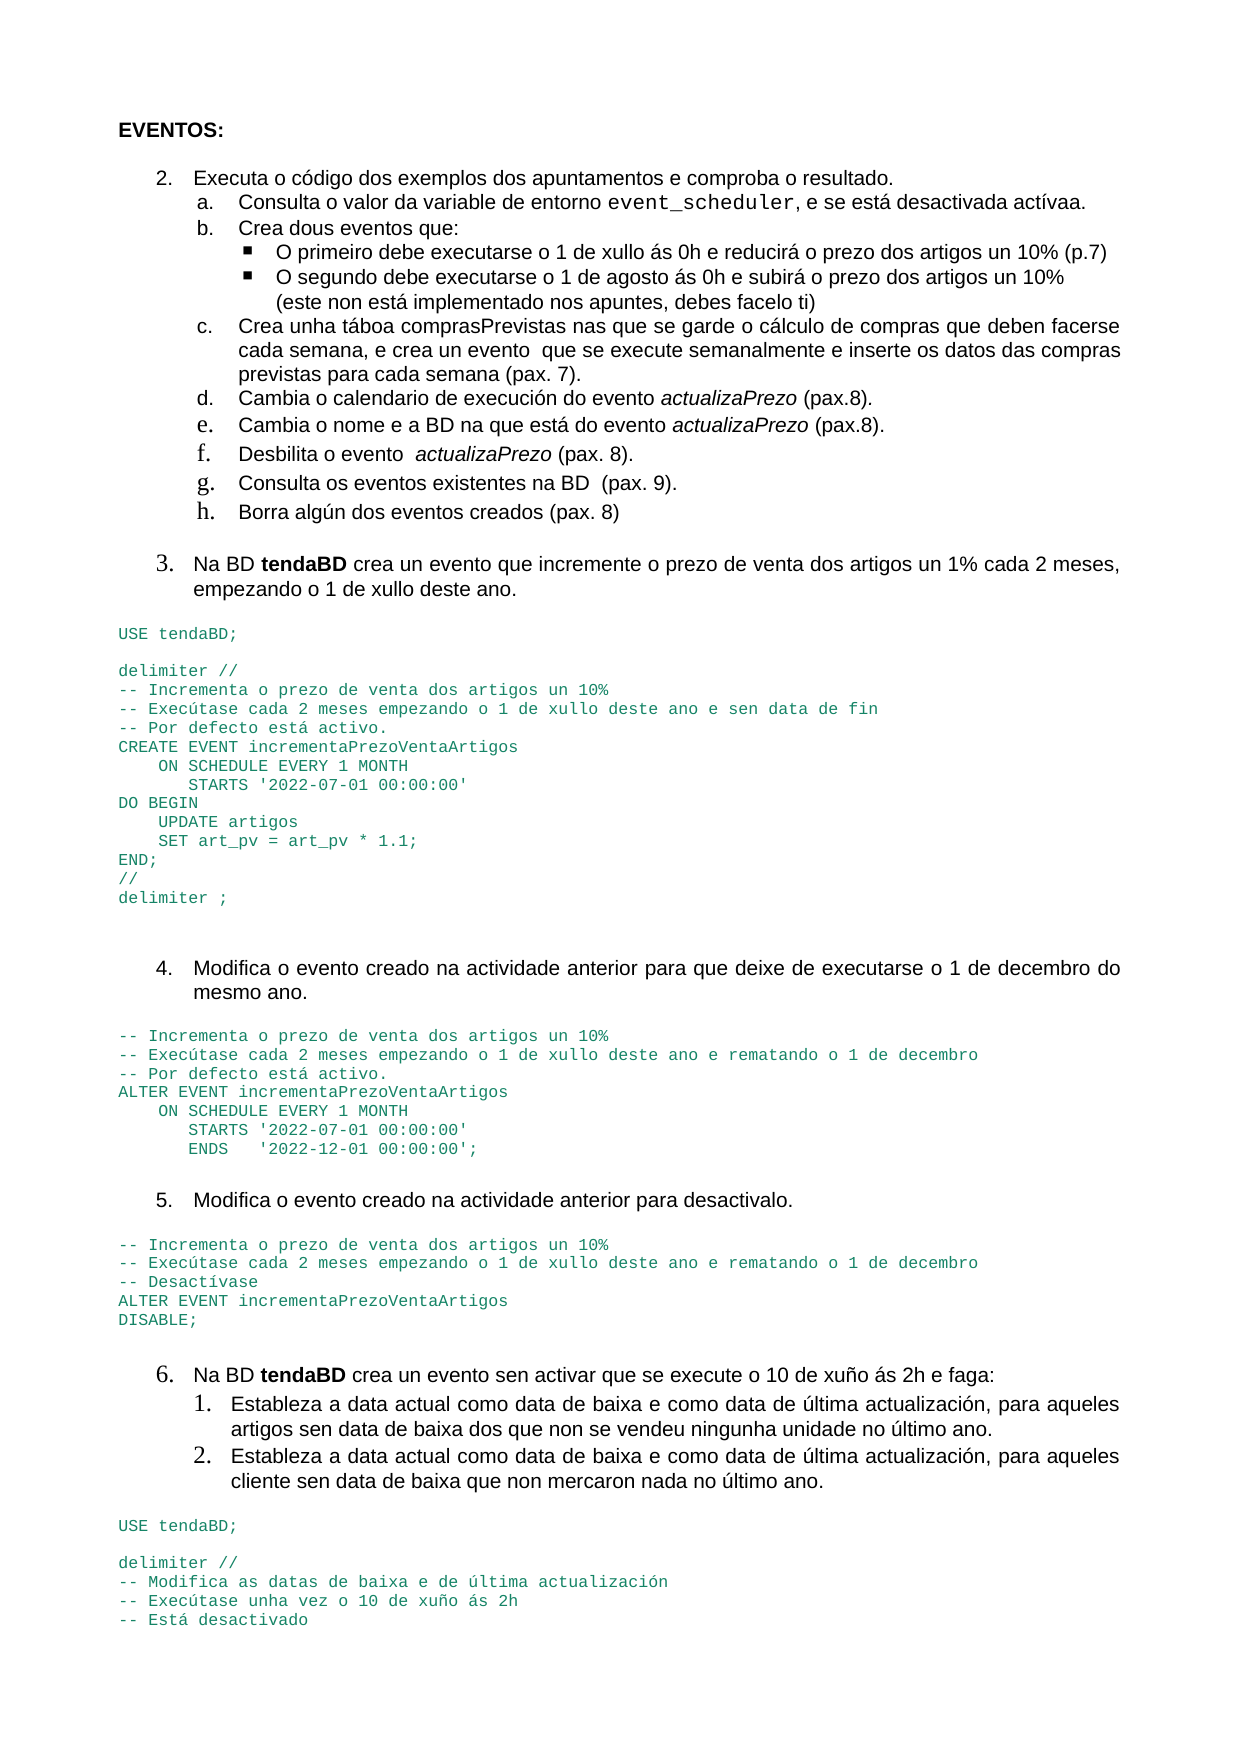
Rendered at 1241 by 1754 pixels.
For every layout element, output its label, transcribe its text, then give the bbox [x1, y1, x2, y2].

text ENDS '2022-12-01 00:00:00'; [118, 1141, 1122, 1188]
list Consulta o valor da variable de entorno event_scheduler, e se está desactivada actívaa. [197, 190, 1122, 216]
list Cambia o calendario de execución do evento actualizaPrezo (pax.8). [197, 386, 1122, 409]
text EVENTOS: [118, 118, 1122, 142]
list Estableza a data actual como data de baixa e como data de última actualización, para aqueles artigos sen data de baixa dos que non se vendeu ningunha unidade no último ano. [193, 1388, 1122, 1441]
list Modifica o evento creado na actividade anterior para que deixe de executarse o 1 de decembro do mesmo ano. [156, 956, 1122, 1003]
text STARTS '2022-07-01 00:00:00' [118, 1122, 1122, 1141]
list Estableza a data actual como data de baixa e como data de última actualización, para aqueles cliente sen data de baixa que non mercaron nada no último ano. [193, 1441, 1122, 1493]
list Consulta os eventos existentes na BD (pax. 9). [197, 467, 1122, 496]
list Crea unha táboa comprasPrevistas nas que se garde o cálculo de compras que deben facerse cada semana, e crea un evento que se execute semanalmente e inserte os datos das compras previstas para cada semana (pax. 7). [197, 314, 1122, 386]
list Modifica o evento creado na actividade anterior para desactivalo. [156, 1188, 1122, 1212]
text -- Execútase cada 2 meses empezando o 1 de xullo deste ano e rematando o 1 de decembro [118, 1255, 1122, 1274]
text -- Execútase cada 2 meses empezando o 1 de xullo deste ano e rematando o 1 de decembro [118, 1046, 1122, 1065]
list Desbilita o evento actualizaPrezo (pax. 8). [197, 438, 1122, 467]
text -- Incrementa o prezo de venta dos artigos un 10% [118, 1236, 1122, 1255]
list O segundo debe executarse o 1 de agosto ás 0h e subirá o prezo dos artigos un 10% [238, 265, 1122, 290]
text SET art_pv = art_pv * 1.1; END; // delimiter ; [118, 833, 1122, 956]
list Borra algún dos eventos creados (pax. 8) [197, 496, 1122, 524]
text -- Por defecto está activo. ALTER EVENT incrementaPrezoVentaArtigos ON SCHEDULE EVERY 1 MONTH [118, 1065, 1122, 1122]
list Na BD tendaBD crea un evento que incremente o prezo de venta dos artigos un 1% cada 2 meses, empezando o 1 de xullo deste ano. [156, 548, 1122, 601]
text -- Desactívase ALTER EVENT incrementaPrezoVentaArtigos [118, 1274, 1122, 1312]
list (este non está implementado nos apuntes, debes facelo ti) [238, 290, 1122, 314]
text -- Execútase cada 2 meses empezando o 1 de xullo deste ano e sen data de fin [118, 701, 1122, 719]
text -- Por defecto está activo. CREATE EVENT incrementaPrezoVentaArtigos ON SCHEDULE EVERY 1 MONTH [118, 719, 1122, 776]
text DISABLE; [118, 1312, 1122, 1359]
list Crea dous eventos que: [197, 216, 1122, 240]
text USE tendaBD; delimiter // -- Incrementa o prezo de venta dos artigos un 10% [118, 625, 1122, 701]
list Na BD tendaBD crea un evento sen activar que se execute o 10 de xuño ás 2h e faga: [156, 1359, 1122, 1388]
list Cambia o nome e a BD na que está do evento actualizaPrezo (pax.8). [197, 409, 1122, 438]
text STARTS '2022-07-01 00:00:00' DO BEGIN UPDATE artigos [118, 776, 1122, 833]
list O primeiro debe executarse o 1 de xullo ás 0h e reducirá o prezo dos artigos un 10% (p.7) [238, 240, 1122, 265]
list Executa o código dos exemplos dos apuntamentos e comproba o resultado. [156, 166, 1122, 190]
text USE tendaBD; delimiter // -- Modifica as datas de baixa e de última actualización -- Execútase unha vez o 10 de xuño ás 2h -- Está desactivado [118, 1517, 1122, 1630]
text -- Incrementa o prezo de venta dos artigos un 10% [118, 1027, 1122, 1046]
